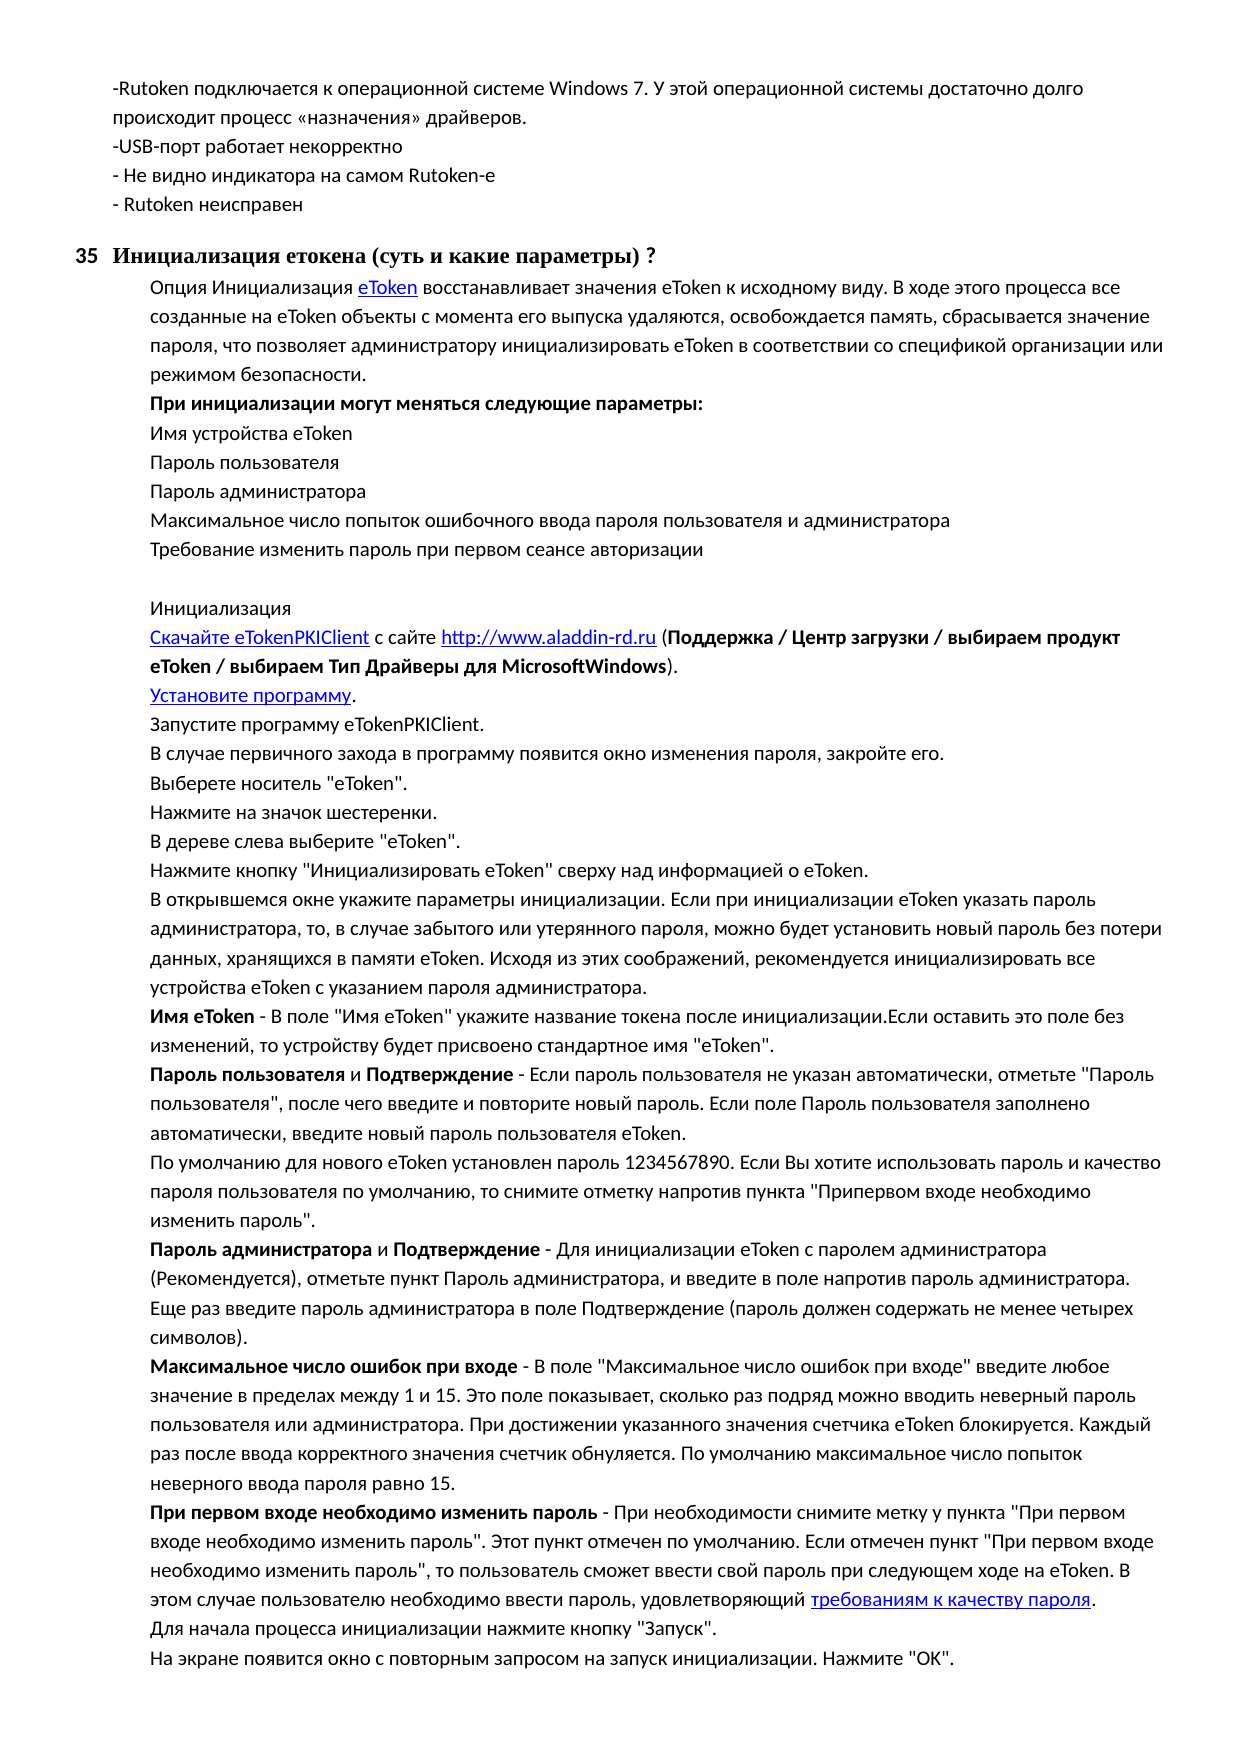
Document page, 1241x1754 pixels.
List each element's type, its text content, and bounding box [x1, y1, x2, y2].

text - Rutoken неисправен [112, 192, 1165, 217]
text Выберете носитель "eToken". [150, 770, 1165, 795]
text На экране появится окно с повторным запросом на запуск инициализации. Нажмите "OK". [150, 1645, 1165, 1670]
text В открывшемся окне укажите параметры инициализации. Если при инициализации eToken указать пароль администратора, то, в случае забытого или утерянного пароля, можно будет установить новый пароль без потери данных, хранящихся в памяти eToken. Исходя из этих соображений, рекомендуется инициализировать все устройства eToken с указанием пароля администратора. [150, 886, 1165, 999]
text Инициализация [150, 595, 1165, 620]
text Имя устройства eToken [150, 420, 1165, 445]
text Установите программу. [150, 682, 1165, 708]
text Пароль пользователя и Подтверждение - Если пароль пользователя не указан автоматически, отметьте "Пароль пользователя", после чего введите и повторите новый пароль. Если поле Пароль пользователя заполнено автоматически, введите новый пароль пользователя eToken. По умолчанию для нового eToken установлен пароль 1234567890. Если Вы хотите использовать пароль и качество пароля пользователя по умолчанию, то снимите отметку напротив пункта "Припервом входе необходимо изменить пароль". [150, 1061, 1165, 1233]
text Запустите программу eTokenPKIClient. [150, 711, 1165, 737]
text Опция Инициализация eToken восстанавливает значения eToken к исходному виду. В ходе этого процесса все созданные на eToken объекты с момента его выпуска удаляются, освобождается память, сбрасывается значение пароля, что позволяет администратору инициализировать eToken в соответствии со спецификой организации или режимом безопасности. При инициализации могут меняться следующие параметры: [150, 274, 1165, 416]
text Пароль пользователя [150, 449, 1165, 474]
text - Не видно индикатора на самом Rutoken-е [112, 162, 1165, 188]
text Пароль администратора [150, 478, 1165, 503]
text При первом входе необходимо изменить пароль - При необходимости снимите метку у пункта "При первом входе необходимо изменить пароль". Этот пункт отмечен по умолчанию. Если отмечен пункт "При первом входе необходимо изменить пароль", то пользователь сможет ввести свой пароль при следующем ходе на eToken. В этом случае пользователю необходимо ввести пароль, удовлетворяющий требованиям к качеству пароля. [150, 1499, 1165, 1612]
text Нажмите на значок шестеренки. [150, 799, 1165, 824]
text Пароль администратора и Подтверждение - Для инициализации eToken с паролем администратора (Рекомендуется), отметьте пункт Пароль администратора, и введите в поле напротив пароль администратора. Еще раз введите пароль администратора в поле Подтверждение (пароль должен содержать не менее четырех символов). [150, 1236, 1165, 1349]
subtitle Инициализация етокена (суть и какие параметры) ? [75, 242, 1165, 270]
text В случае первичного захода в программу появится окно изменения пароля, закройте его. [150, 741, 1165, 766]
text Максимальное число ошибок при входе - В поле "Максимальное число ошибок при входе" введите любое значение в пределах между 1 и 15. Это поле показывает, сколько раз подряд можно вводить неверный пароль пользователя или администратора. При достижении указанного значения счетчика eToken блокируется. Каждый раз после ввода корректного значения счетчик обнуляется. По умолчанию максимальное число попыток неверного ввода пароля равно 15. [150, 1353, 1165, 1495]
text Скачайте eTokenPKIClient с сайте http://www.aladdin-rd.ru (Поддержка / Центр загрузки / выбираем продукт eToken / выбираем Тип Драйверы для MicrosoftWindows). [150, 624, 1165, 678]
text -USB-порт работает некорректно [112, 133, 1165, 159]
text Нажмите кнопку "Инициализировать eToken" сверху над информацией о eToken. [150, 857, 1165, 883]
text Для начала процесса инициализации нажмите кнопку "Запуск". [150, 1616, 1165, 1641]
text Имя eToken - В поле "Имя eToken" укажите название токена после инициализации.Если оставить это поле без изменений, то устройству будет присвоено стандартное имя "eToken". [150, 1003, 1165, 1058]
text Максимальное число попыток ошибочного ввода пароля пользователя и администратора [150, 507, 1165, 533]
text Требование изменить пароль при первом сеансе авторизации [150, 536, 1165, 562]
text -Rutoken подключается к операционной системе Windows 7. У этой операционной системы достаточно долго происходит процесс «назначения» драйверов. [112, 75, 1165, 129]
text В дереве слева выберите "eToken". [150, 828, 1165, 853]
